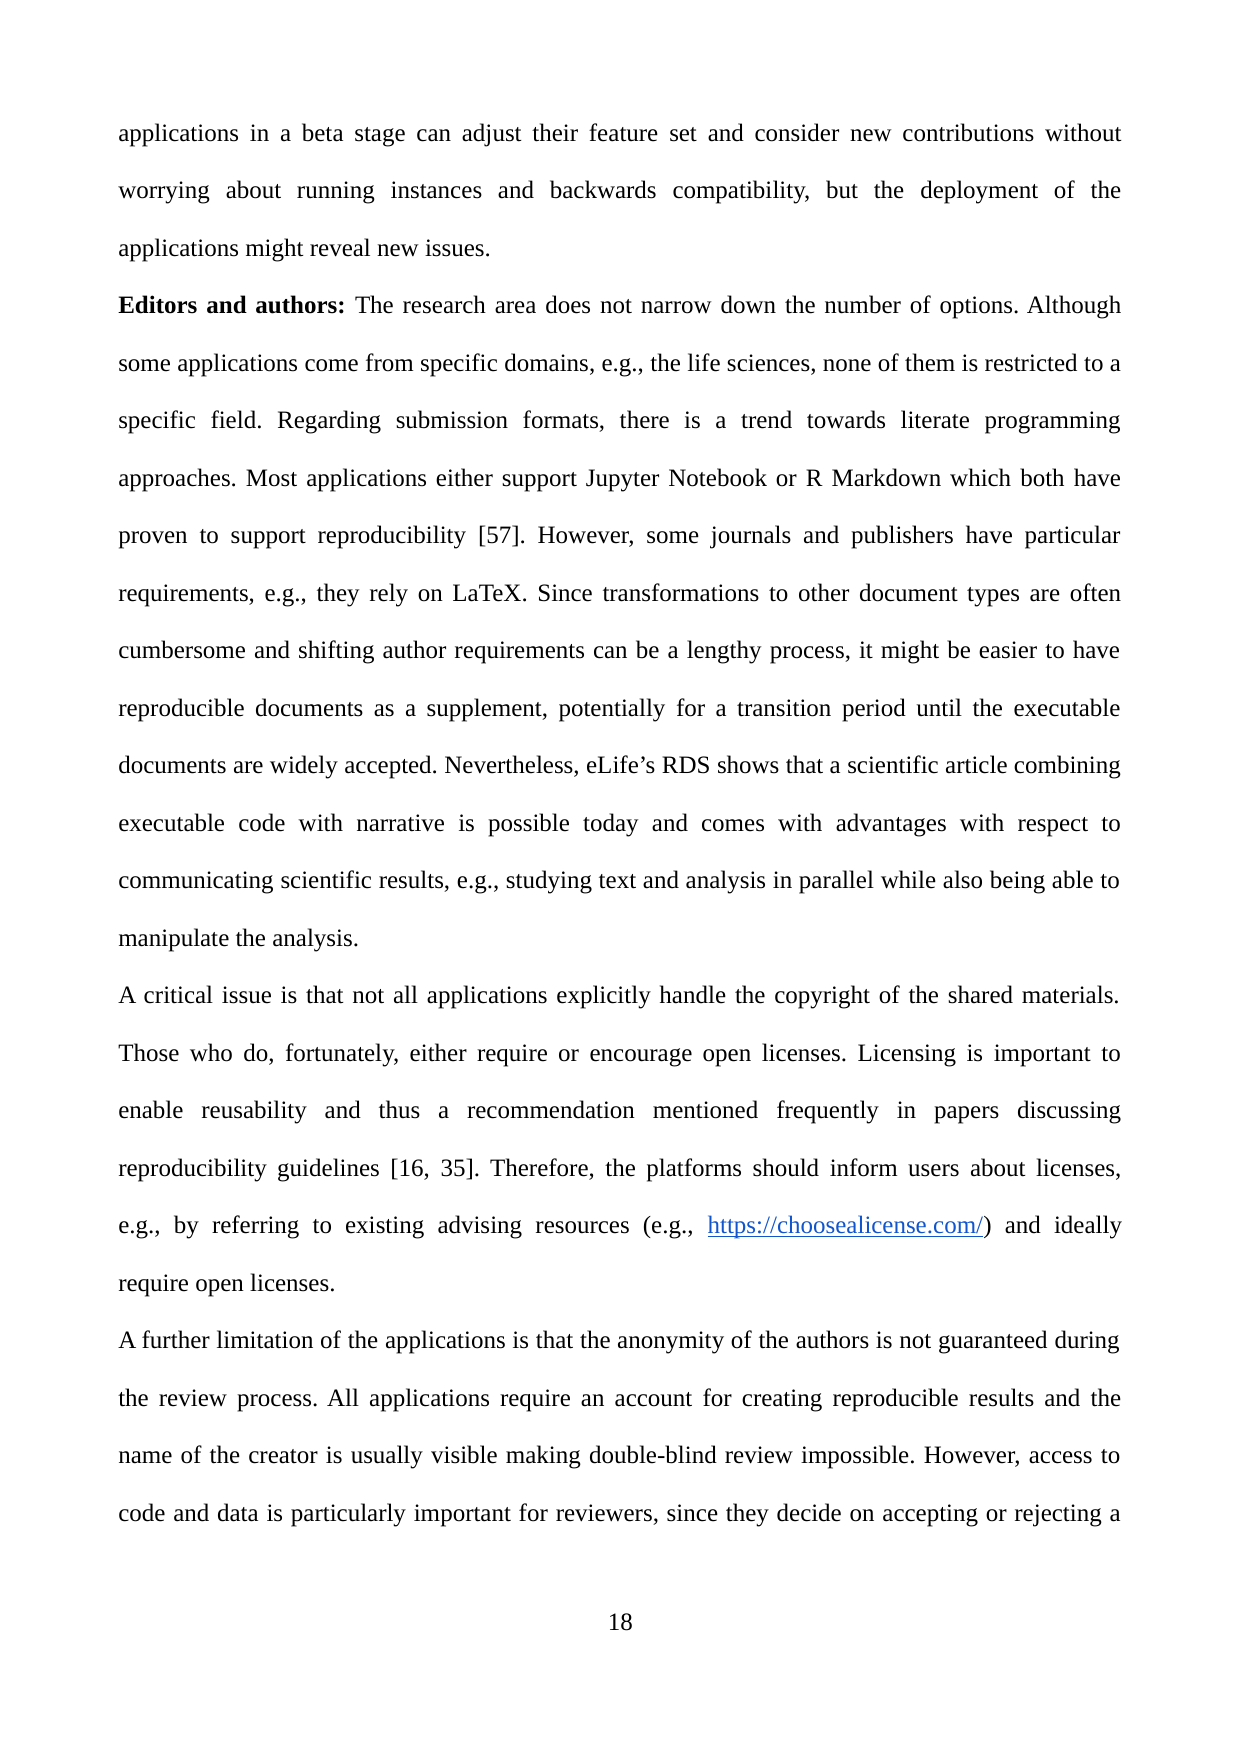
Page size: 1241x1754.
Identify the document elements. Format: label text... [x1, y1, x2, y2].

text Editors and authors: The research area does not narrow down the number of options. Although some applications come from specific domains, e.g., the life sciences, none of them is restricted to a specific field. Regarding submission formats, there is a trend towards literate programming approaches. Most applications either support Jupyter Notebook or R Markdown which both have proven to support reproducibility [57]. However, some journals and publishers have particular requirements, e.g., they rely on LaTeX. Since transformations to other document types are often cumbersome and shifting author requirements can be a lengthy process, it might be easier to have reproducible documents as a supplement, potentially for a transition period until the executable documents are widely accepted. Nevertheless, eLife’s RDS shows that a scientific article combining executable code with narrative is possible today and comes with advantages with respect to communicating scientific results, e.g., studying text and analysis in parallel while also being able to manipulate the analysis. [118, 291, 1122, 952]
text applications in a beta stage can adjust their feature set and consider new contributions without worrying about running instances and backwards compatibility, but the deployment of the applications might reveal new issues. [118, 118, 1122, 262]
text A critical issue is that not all applications explicitly handle the copyright of the shared materials. Those who do, fortunately, either require or encourage open licenses. Licensing is important to enable reusability and thus a recommendation mentioned frequently in papers discussing reproducibility guidelines [16, 35]. Therefore, the platforms should inform users about licenses, e.g., by referring to existing advising resources (e.g., https://choosealicense.com/) and ideally require open licenses. [118, 981, 1122, 1297]
text A further limitation of the applications is that the anonymity of the authors is not guaranteed during the review process. All applications require an account for creating reproducible results and the name of the creator is usually visible making double-blind review impossible. However, access to code and data is particularly important for reviewers, since they decide on accepting or rejecting a [118, 1326, 1122, 1527]
